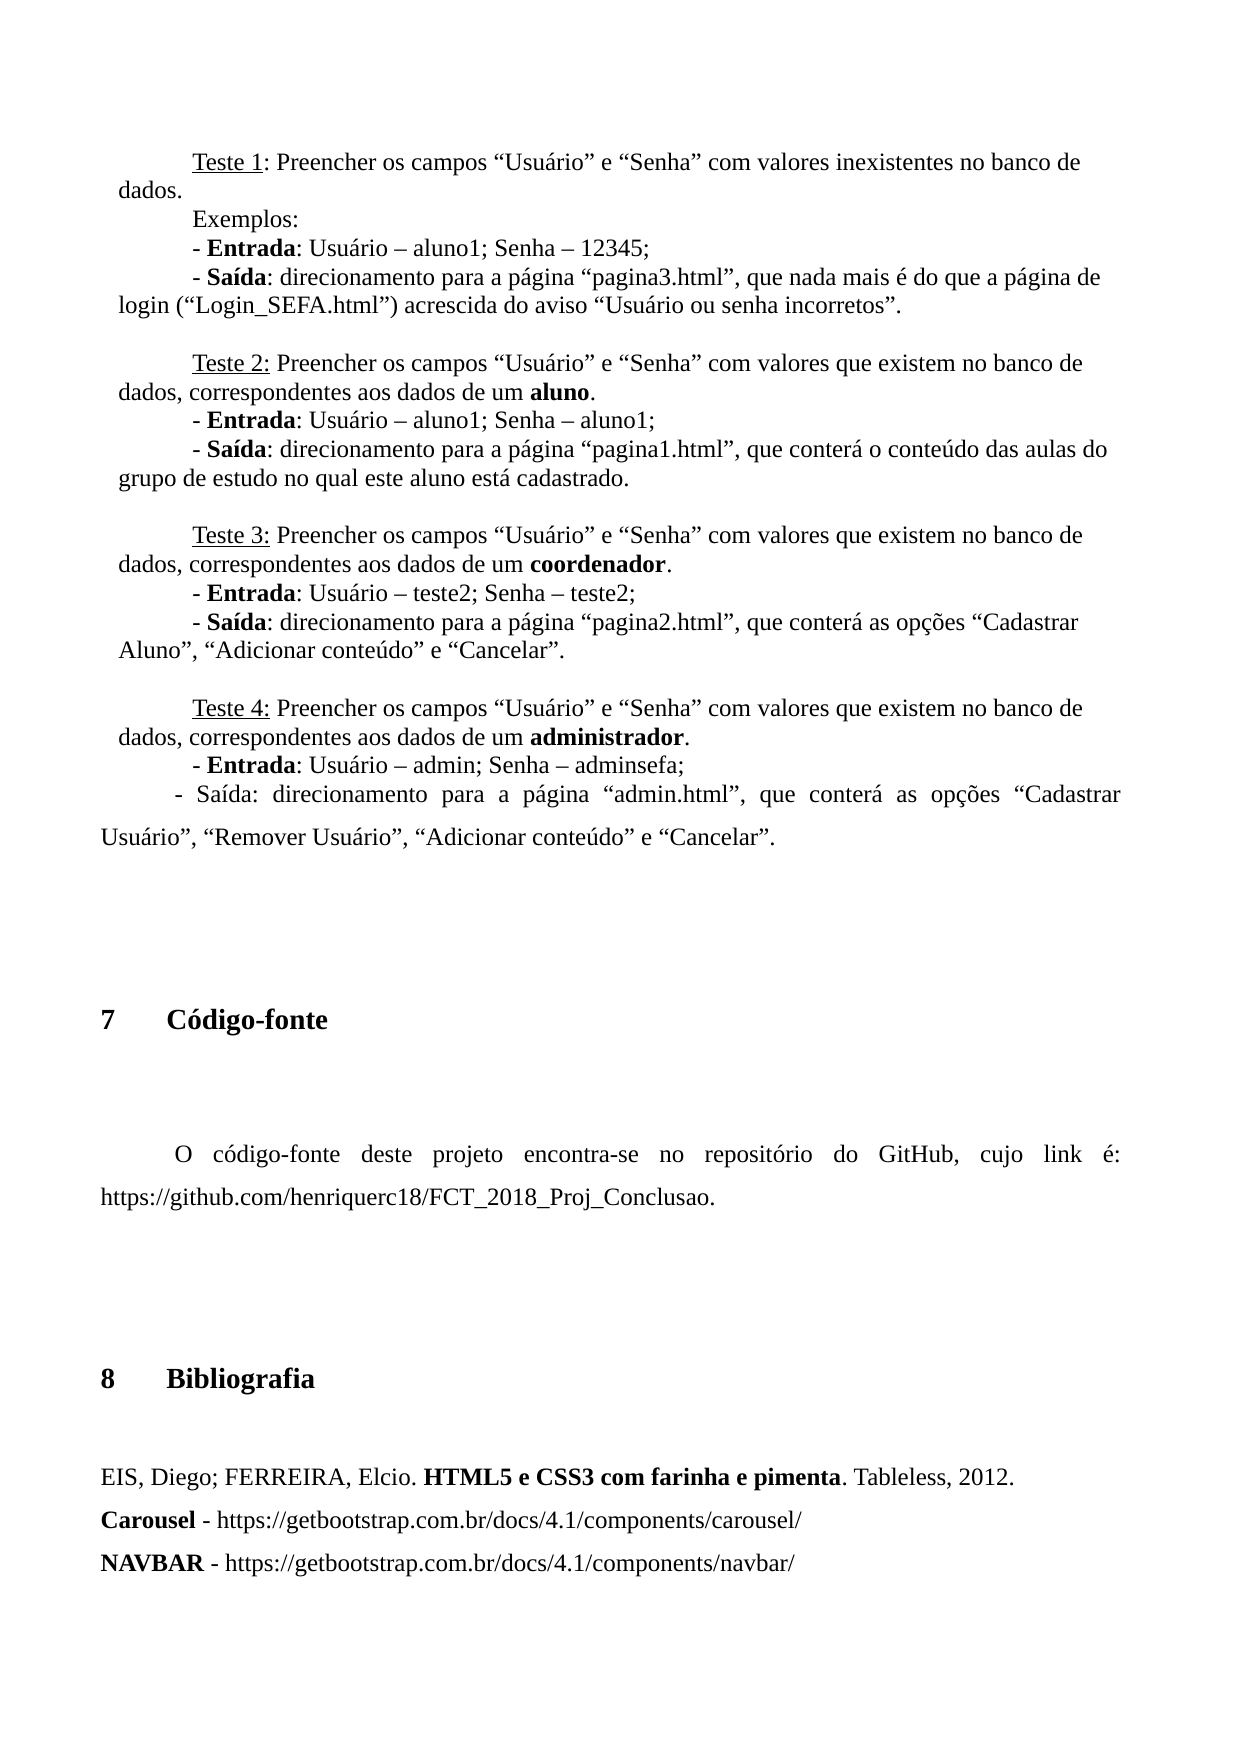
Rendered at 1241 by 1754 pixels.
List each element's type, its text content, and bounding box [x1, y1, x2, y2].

text O código-fonte deste projeto encontra-se no repositório do GitHub, cujo link é: https://github.com/henriquerc18/FCT_2018_Proj_Conclusao. [100, 1139, 1122, 1211]
text Teste 3: Preencher os campos “Usuário” e “Senha” com valores que existem no banco de dados, correspondentes aos dados de um coordenador. [118, 521, 1122, 578]
text - Entrada: Usuário – aluno1; Senha – aluno1; [118, 406, 1122, 434]
text EIS, Diego; FERREIRA, Elcio. HTML5 e CSS3 com farinha e pimenta. Tableless, 2012. [100, 1462, 1122, 1491]
text - Saída: direcionamento para a página “admin.html”, que conterá as opções “Cadastrar Usuário”, “Remover Usuário”, “Adicionar conteúdo” e “Cancelar”. [100, 779, 1122, 851]
text NAVBAR - https://getbootstrap.com.br/docs/4.1/components/navbar/ [100, 1548, 1122, 1577]
text - Saída: direcionamento para a página “pagina1.html”, que conterá o conteúdo das aulas do grupo de estudo no qual este aluno está cadastrado. [118, 434, 1122, 492]
text - Saída: direcionamento para a página “pagina2.html”, que conterá as opções “Cadastrar Aluno”, “Adicionar conteúdo” e “Cancelar”. [118, 607, 1122, 664]
text - Entrada: Usuário – teste2; Senha – teste2; [118, 578, 1122, 607]
text 8 Bibliografia [100, 1362, 1122, 1395]
text - Saída: direcionamento para a página “pagina3.html”, que nada mais é do que a página de login (“Login_SEFA.html”) acrescida do aviso “Usuário ou senha incorretos”. [118, 262, 1122, 319]
text Teste 2: Preencher os campos “Usuário” e “Senha” com valores que existem no banco de dados, correspondentes aos dados de um aluno. [118, 348, 1122, 406]
text - Entrada: Usuário – admin; Senha – adminsefa; [118, 751, 1122, 779]
text Teste 4: Preencher os campos “Usuário” e “Senha” com valores que existem no banco de dados, correspondentes aos dados de um administrador. [118, 693, 1122, 751]
text Carousel - https://getbootstrap.com.br/docs/4.1/components/carousel/ [100, 1505, 1122, 1534]
text - Entrada: Usuário – aluno1; Senha – 12345; [118, 233, 1122, 262]
text Teste 1: Preencher os campos “Usuário” e “Senha” com valores inexistentes no banco de dados. [118, 147, 1122, 204]
text 7 Código-fonte [100, 1002, 1122, 1036]
text Exemplos: [118, 204, 1122, 233]
